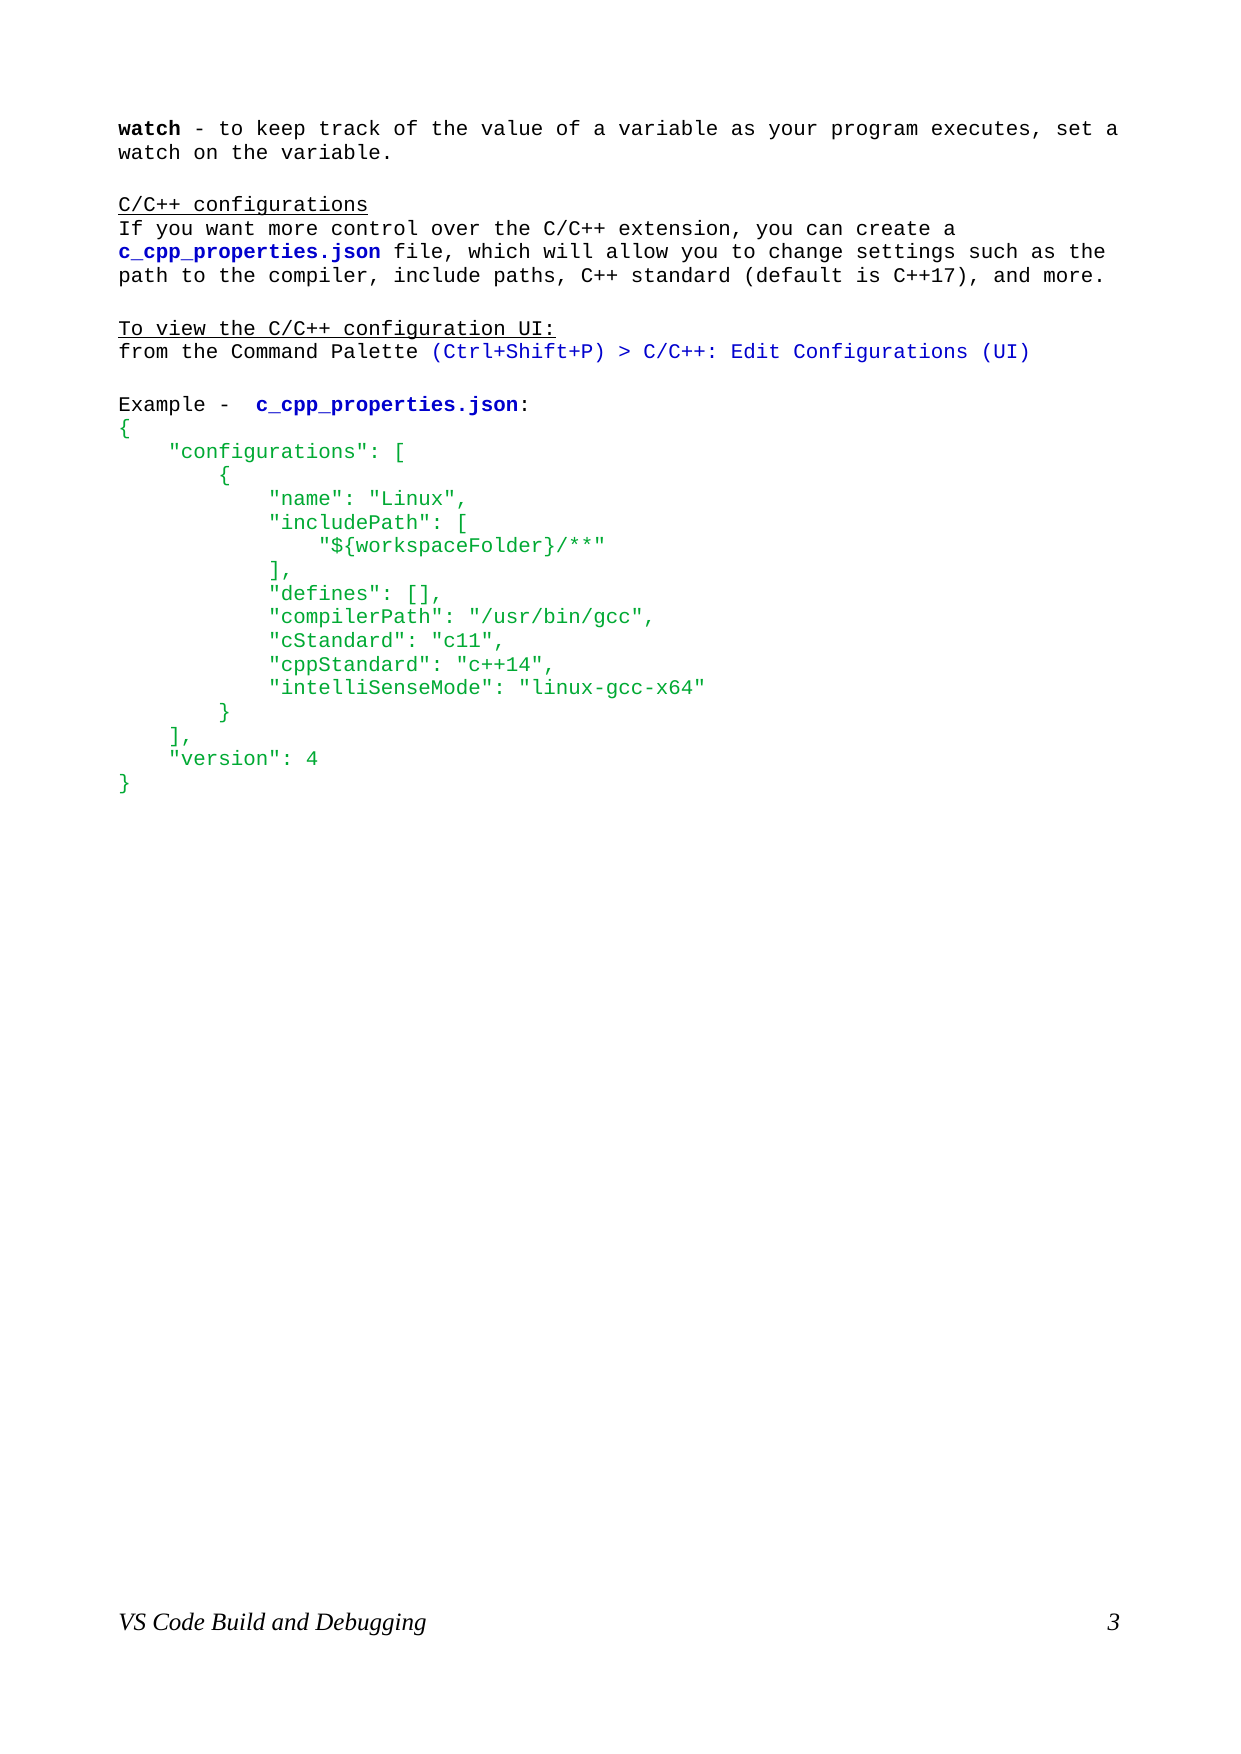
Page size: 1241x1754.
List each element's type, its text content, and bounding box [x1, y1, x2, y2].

text "name": "Linux", [118, 488, 1122, 512]
text { [118, 464, 1122, 488]
text "configurations": [ [118, 441, 1122, 464]
text To view the C/C++ configuration UI: [118, 317, 1122, 341]
text "includePath": [ [118, 512, 1122, 535]
text Example - c_cpp_properties.json: [118, 393, 1122, 417]
text } [118, 701, 1122, 724]
text from the Command Palette (Ctrl+Shift+P) > C/C++: Edit Configurations (UI) [118, 341, 1122, 365]
text "intelliSenseMode": "linux-gcc-x64" [118, 677, 1122, 701]
text ], [118, 559, 1122, 583]
text } [118, 772, 1122, 796]
text "${workspaceFolder}/**" [118, 535, 1122, 559]
text { [118, 417, 1122, 441]
text "defines": [], [118, 583, 1122, 606]
text "cppStandard": "c++14", [118, 654, 1122, 677]
text "cStandard": "c11", [118, 630, 1122, 654]
text ], [118, 724, 1122, 748]
text "compilerPath": "/usr/bin/gcc", [118, 606, 1122, 630]
text "version": 4 [118, 748, 1122, 772]
text If you want more control over the C/C++ extension, you can create a c_cpp_properties.json file, which will allow you to change settings such as the path to the compiler, include paths, C++ standard (default is C++17), and more. [118, 218, 1122, 289]
subtitle C/C++ configurations [118, 194, 1122, 218]
subtitle watch - to keep track of the value of a variable as your program executes, set a watch on the variable. [118, 118, 1122, 165]
